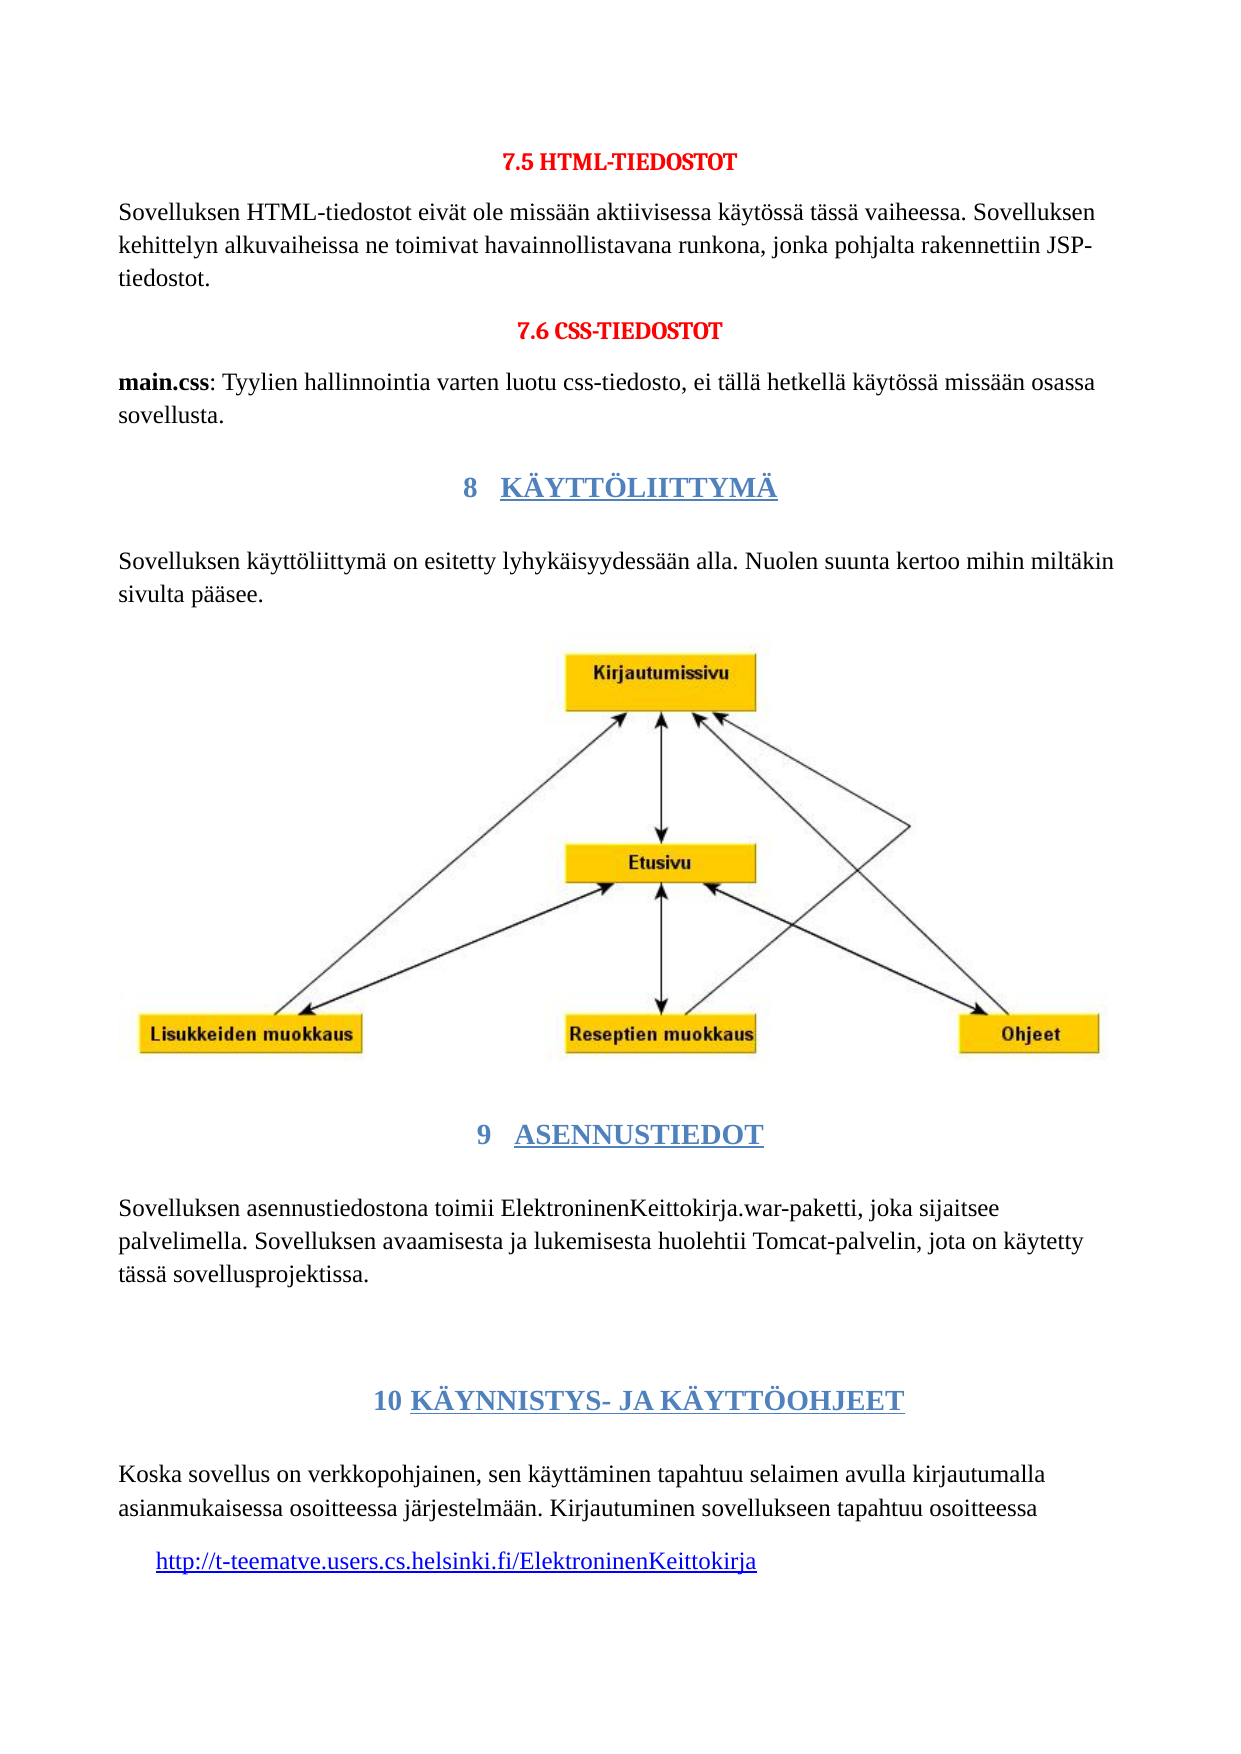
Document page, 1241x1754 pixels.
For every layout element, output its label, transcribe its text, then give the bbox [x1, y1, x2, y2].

text Sovelluksen HTML-tiedostot eivät ole missään aktiivisessa käytössä tässä vaiheessa. Sovelluksen kehittelyn alkuvaiheissa ne toimivat havainnollistavana runkona, jonka pohjalta rakennettiin JSP-tiedostot. [118, 197, 1122, 292]
subtitle 7.5 HTML-TIEDOSTOT [118, 148, 1122, 176]
text http://t-teematve.users.cs.helsinki.fi/ElektroninenKeittokirja [156, 1546, 1122, 1575]
subtitle ASENNUSTIEDOT [118, 1117, 1122, 1151]
picture [118, 633, 1122, 1076]
text main.css: Tyylien hallinnointia varten luotu css-tiedosto, ei tällä hetkellä käytössä missään osassa sovellusta. [118, 367, 1122, 428]
subtitle KÄYTTÖLIITTYMÄ [118, 470, 1122, 504]
text Sovelluksen asennustiedostona toimii ElektroninenKeittokirja.war-paketti, joka sijaitsee palvelimella. Sovelluksen avaamisesta ja lukemisesta huolehtii Tomcat-palvelin, jota on käytetty tässä sovellusprojektissa. [118, 1193, 1122, 1288]
subtitle 7.6 CSS-TIEDOSTOT [118, 317, 1122, 346]
text Koska sovellus on verkkopohjainen, sen käyttäminen tapahtuu selaimen avulla kirjautumalla asianmukaisessa osoitteessa järjestelmään. Kirjautuminen sovellukseen tapahtuu osoitteessa [118, 1459, 1122, 1521]
subtitle KÄYNNISTYS- JA KÄYTTÖOHJEET [156, 1383, 1122, 1417]
text Sovelluksen käyttöliittymä on esitetty lyhykäisyydessään alla. Nuolen suunta kertoo mihin miltäkin sivulta pääsee. [118, 546, 1122, 608]
